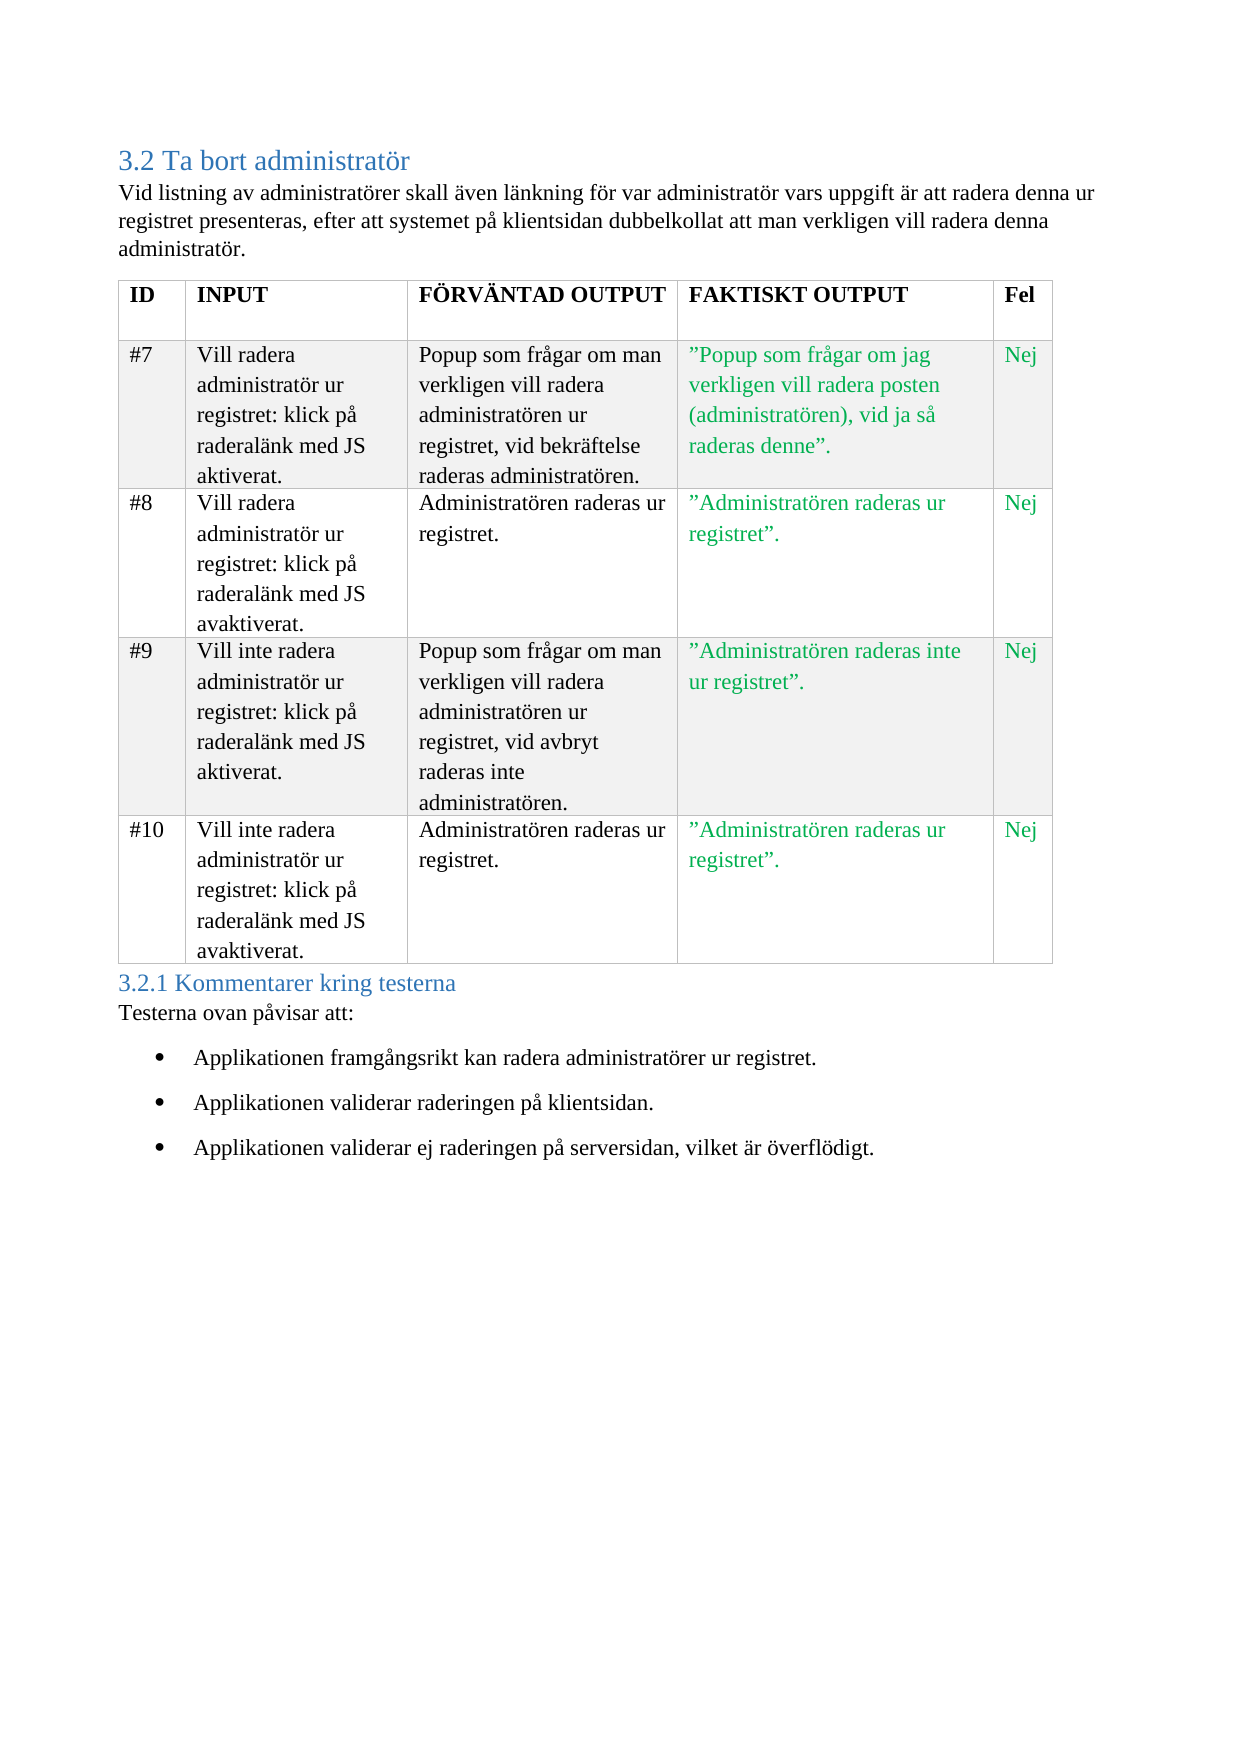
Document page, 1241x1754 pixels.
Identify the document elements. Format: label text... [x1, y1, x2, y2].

table_header FAKTISKT OUTPUT [678, 281, 993, 340]
table_cell Vill radera administratör ur registret: klick på raderalänk med JS aktiverat. [186, 341, 407, 488]
table_cell Nej [994, 638, 1052, 815]
table_cell #8 [119, 489, 185, 637]
table_cell Nej [994, 489, 1052, 637]
table_cell Vill inte radera administratör ur registret: klick på raderalänk med JS avaktiverat. [186, 816, 407, 963]
table_cell Administratören raderas ur registret. [408, 489, 677, 637]
text Vid listning av administratörer skall även länkning för var administratör vars uppgift är att radera denna ur registret presenteras, efter att systemet på klientsidan dubbelkollat att man verkligen vill radera denna administratör. [118, 179, 1122, 262]
table_cell #10 [119, 816, 185, 963]
table_header ID [119, 281, 185, 340]
table_cell Vill radera administratör ur registret: klick på raderalänk med JS avaktiverat. [186, 489, 407, 637]
subtitle 3.2.1 Kommentarer kring testerna [118, 968, 1122, 997]
table_cell Nej [994, 341, 1052, 488]
list Applikationen validerar ej raderingen på serversidan, vilket är överflödigt. [156, 1133, 1122, 1160]
table_cell Popup som frågar om man verkligen vill radera administratören ur registret, vid avbryt raderas inte administratören. [408, 638, 677, 815]
table_cell ”Administratören raderas inte ur registret”. [678, 638, 993, 815]
subtitle 3.2 Ta bort administratör [118, 143, 1122, 177]
table_cell ”Administratören raderas ur registret”. [678, 816, 993, 963]
table_cell Vill inte radera administratör ur registret: klick på raderalänk med JS aktiverat. [186, 638, 407, 815]
table_cell ”Administratören raderas ur registret”. [678, 489, 993, 637]
table_header INPUT [186, 281, 407, 340]
table_cell #9 [119, 638, 185, 815]
table_cell Popup som frågar om man verkligen vill radera administratören ur registret, vid bekräftelse raderas administratören. [408, 341, 677, 488]
table_cell Administratören raderas ur registret. [408, 816, 677, 963]
table_cell #7 [119, 341, 185, 488]
list Applikationen validerar raderingen på klientsidan. [156, 1089, 1122, 1115]
table_cell Nej [994, 816, 1052, 963]
list Applikationen framgångsrikt kan radera administratörer ur registret. [156, 1044, 1122, 1070]
text Testerna ovan påvisar att: [118, 999, 1122, 1026]
table_header FÖRVÄNTAD OUTPUT [408, 281, 677, 340]
table_cell ”Popup som frågar om jag verkligen vill radera posten (administratören), vid ja så raderas denne”. [678, 341, 993, 488]
table_header Fel [994, 281, 1052, 340]
